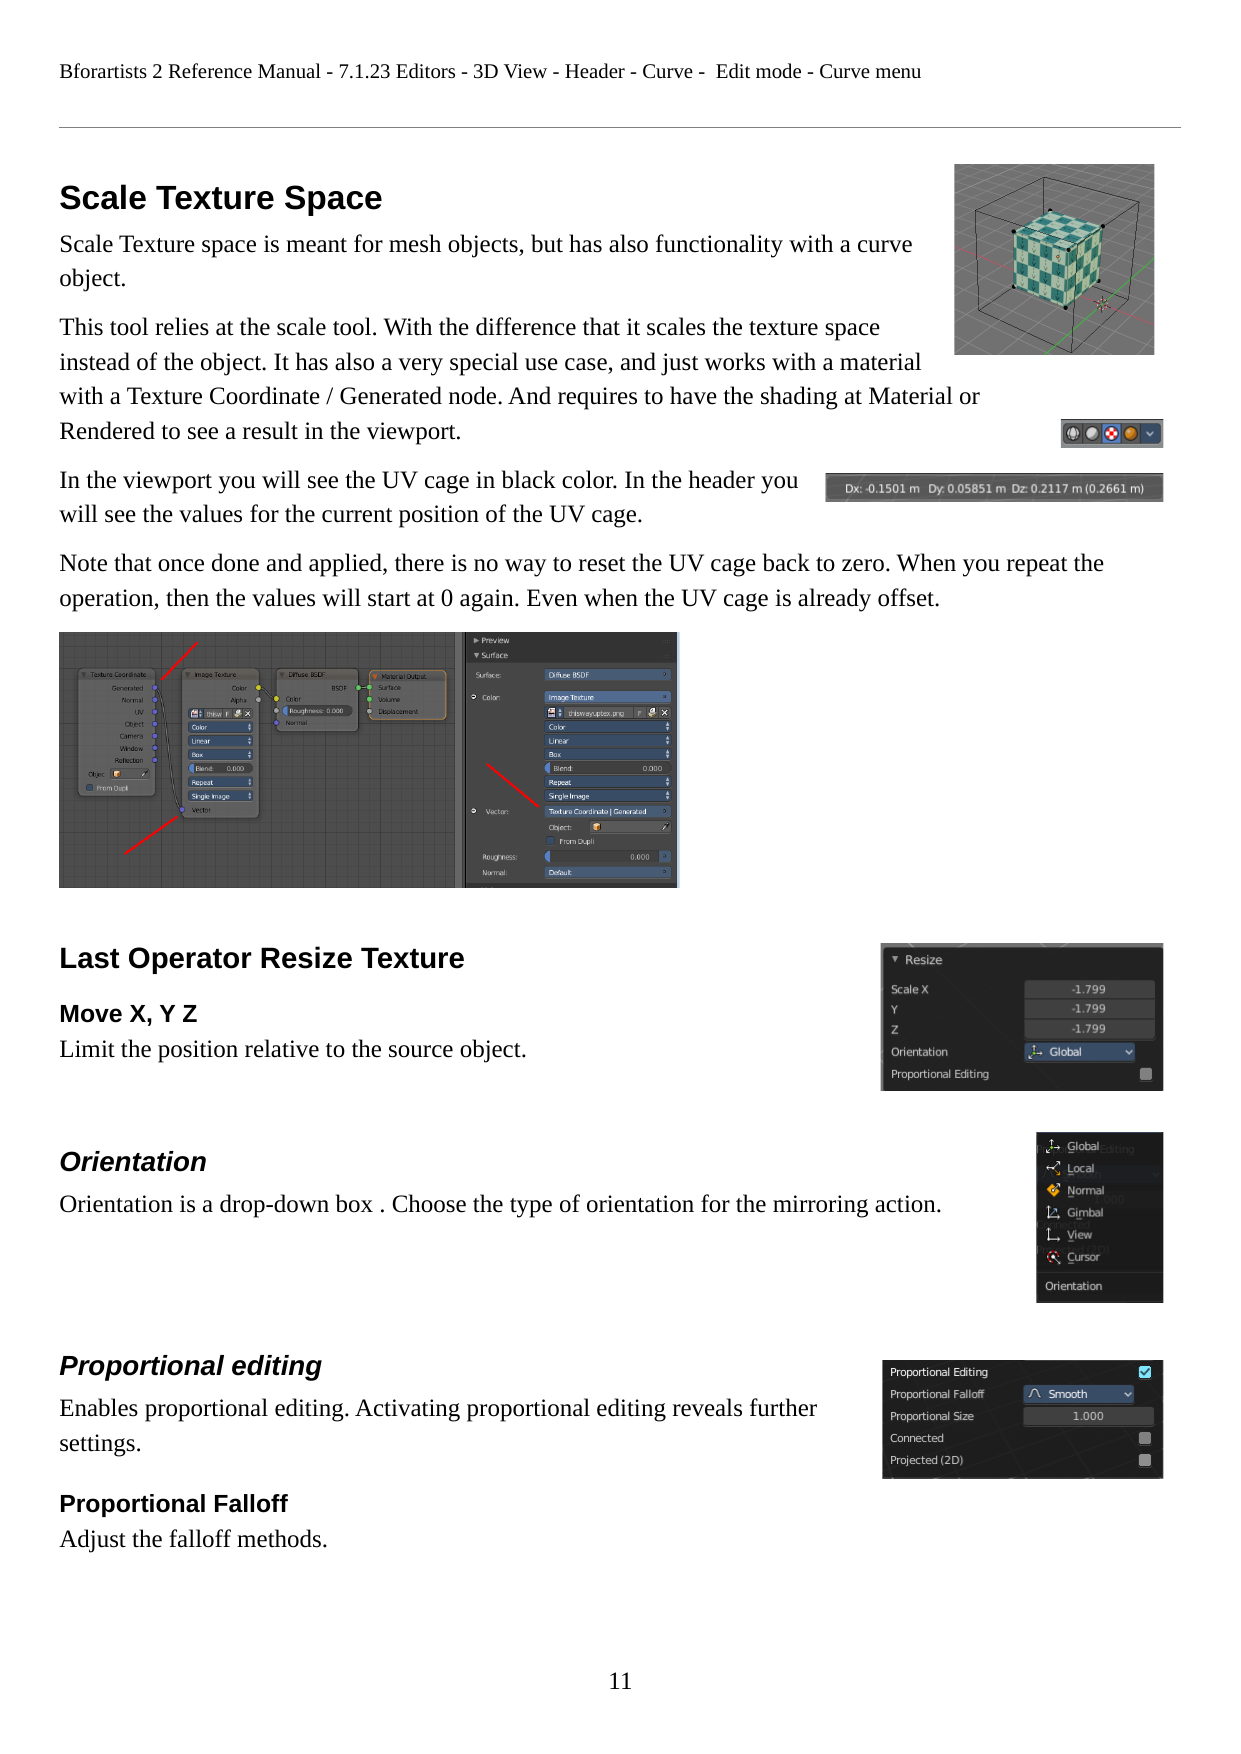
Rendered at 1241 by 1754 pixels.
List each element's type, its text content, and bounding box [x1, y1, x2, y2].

text Note that once done and applied, there is no way to reset the UV cage back to zero. When you repeat the operation, then the values will start at 0 again. Even when the UV cage is already offset. [59, 548, 1181, 612]
subtitle Move X, Y Z [59, 999, 880, 1028]
subtitle Proportional editing [59, 1349, 1181, 1381]
subtitle Scale Texture Space [59, 178, 954, 216]
subtitle Orientation [59, 1145, 1036, 1177]
picture [825, 473, 1164, 502]
subtitle [1155, 178, 1181, 216]
text Scale Texture space is meant for mesh objects, but has also functionality with a curve object. [59, 229, 954, 292]
text In the viewport you will see the UV cage in black color. In the header you will see the values for the current position of the UV cage. [59, 465, 1181, 528]
picture [1060, 419, 1164, 448]
subtitle [1164, 999, 1181, 1028]
text Enables proportional editing. Activating proportional editing reveals further settings. [59, 1393, 882, 1457]
text Adjust the falloff methods. [59, 1524, 1181, 1553]
picture [880, 943, 1164, 1091]
picture [59, 632, 680, 888]
text Orientation is a drop-down box . Choose the type of orientation for the mirroring action. [59, 1189, 1036, 1218]
picture [882, 1360, 1164, 1479]
subtitle Last Operator Resize Texture [59, 941, 1181, 974]
picture [954, 164, 1155, 355]
subtitle [1164, 1145, 1181, 1177]
picture [1036, 1132, 1164, 1303]
text Limit the position relative to the source object. [59, 1034, 880, 1063]
text This tool relies at the scale tool. With the difference that it scales the texture space instead of the object. It has also a very special use case, and just works with a material with a Texture Coordinate / Generated node. And requires to have the shading at Material or Rendered to see a result in the viewport. [59, 312, 1181, 444]
subtitle Proportional Falloff [59, 1489, 1181, 1518]
